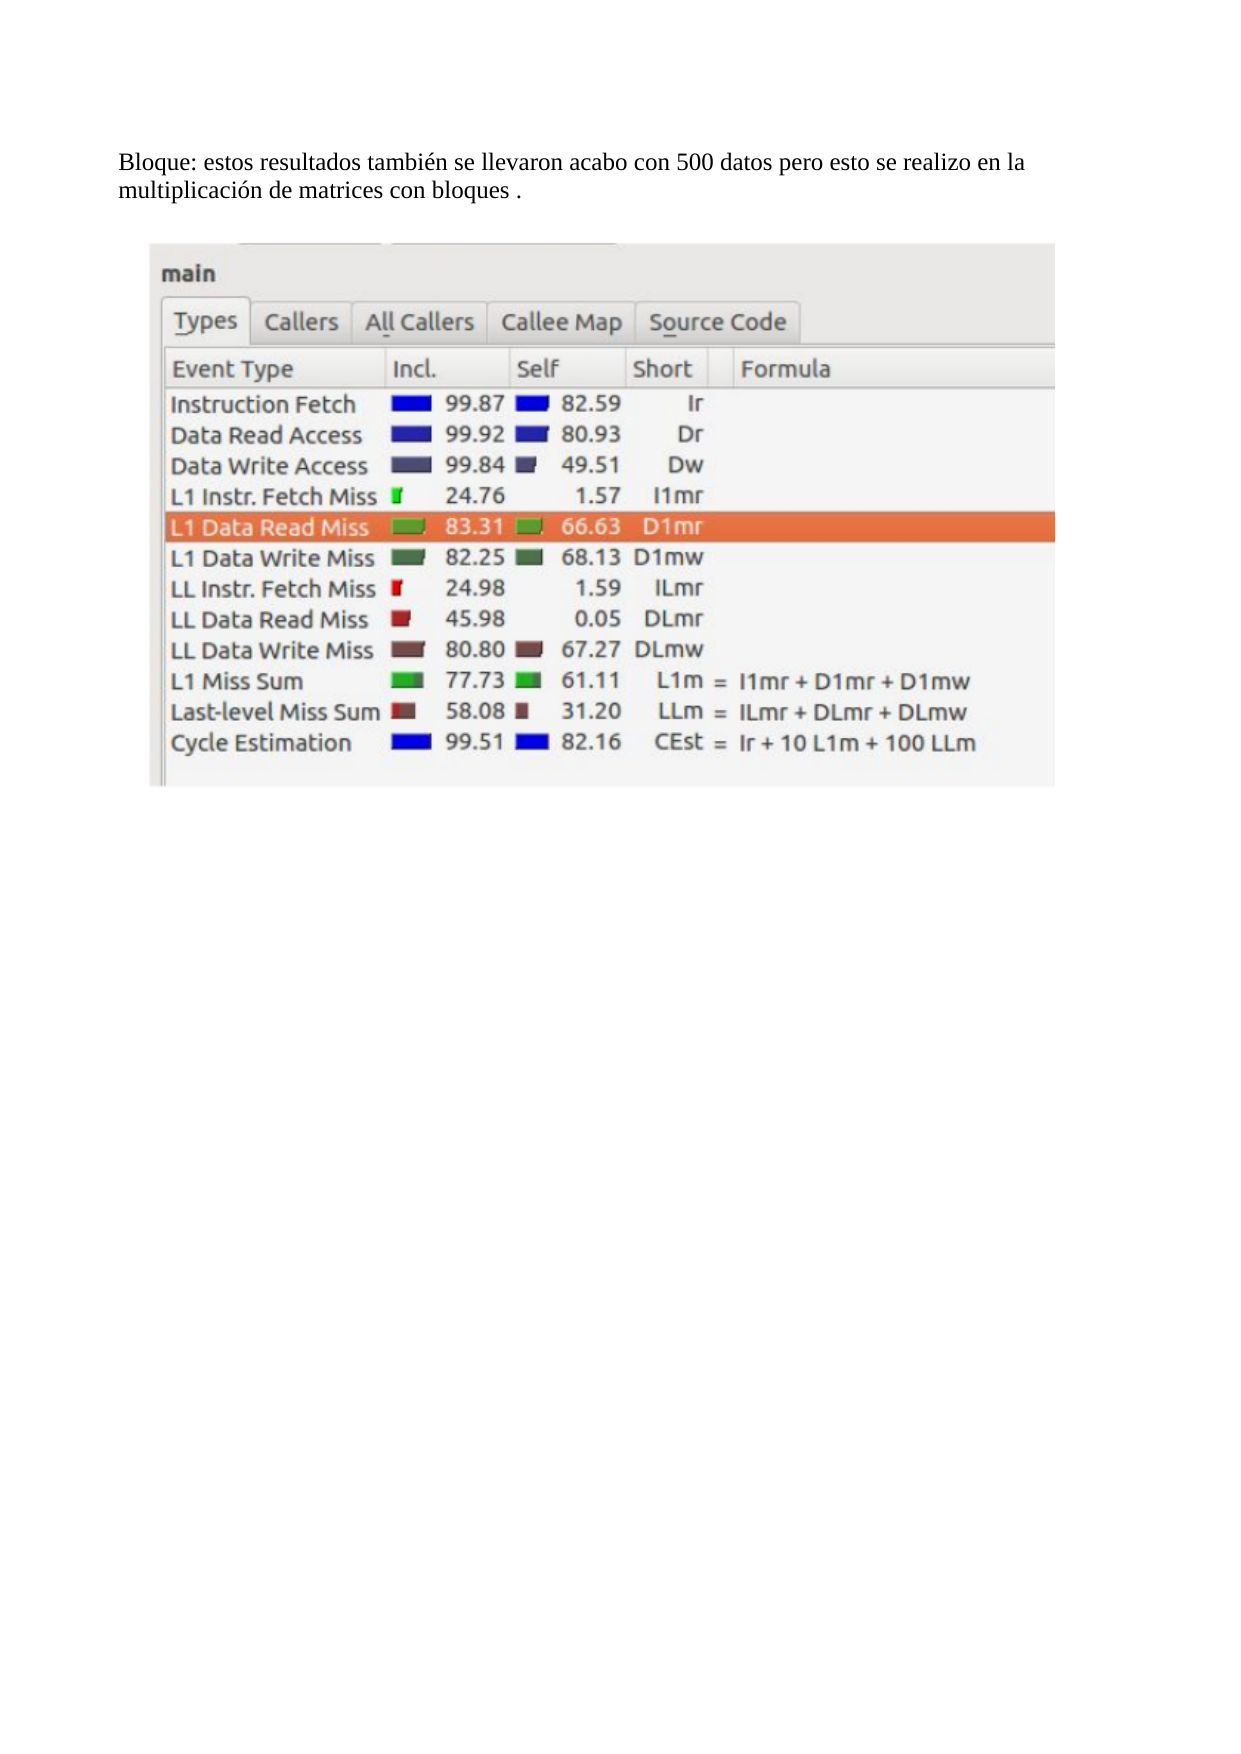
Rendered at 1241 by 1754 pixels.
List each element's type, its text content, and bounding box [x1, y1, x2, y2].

picture [142, 232, 1055, 793]
text Bloque: estos resultados también se llevaron acabo con 500 datos pero esto se realizo en la multiplicación de matrices con bloques . [118, 147, 1122, 204]
